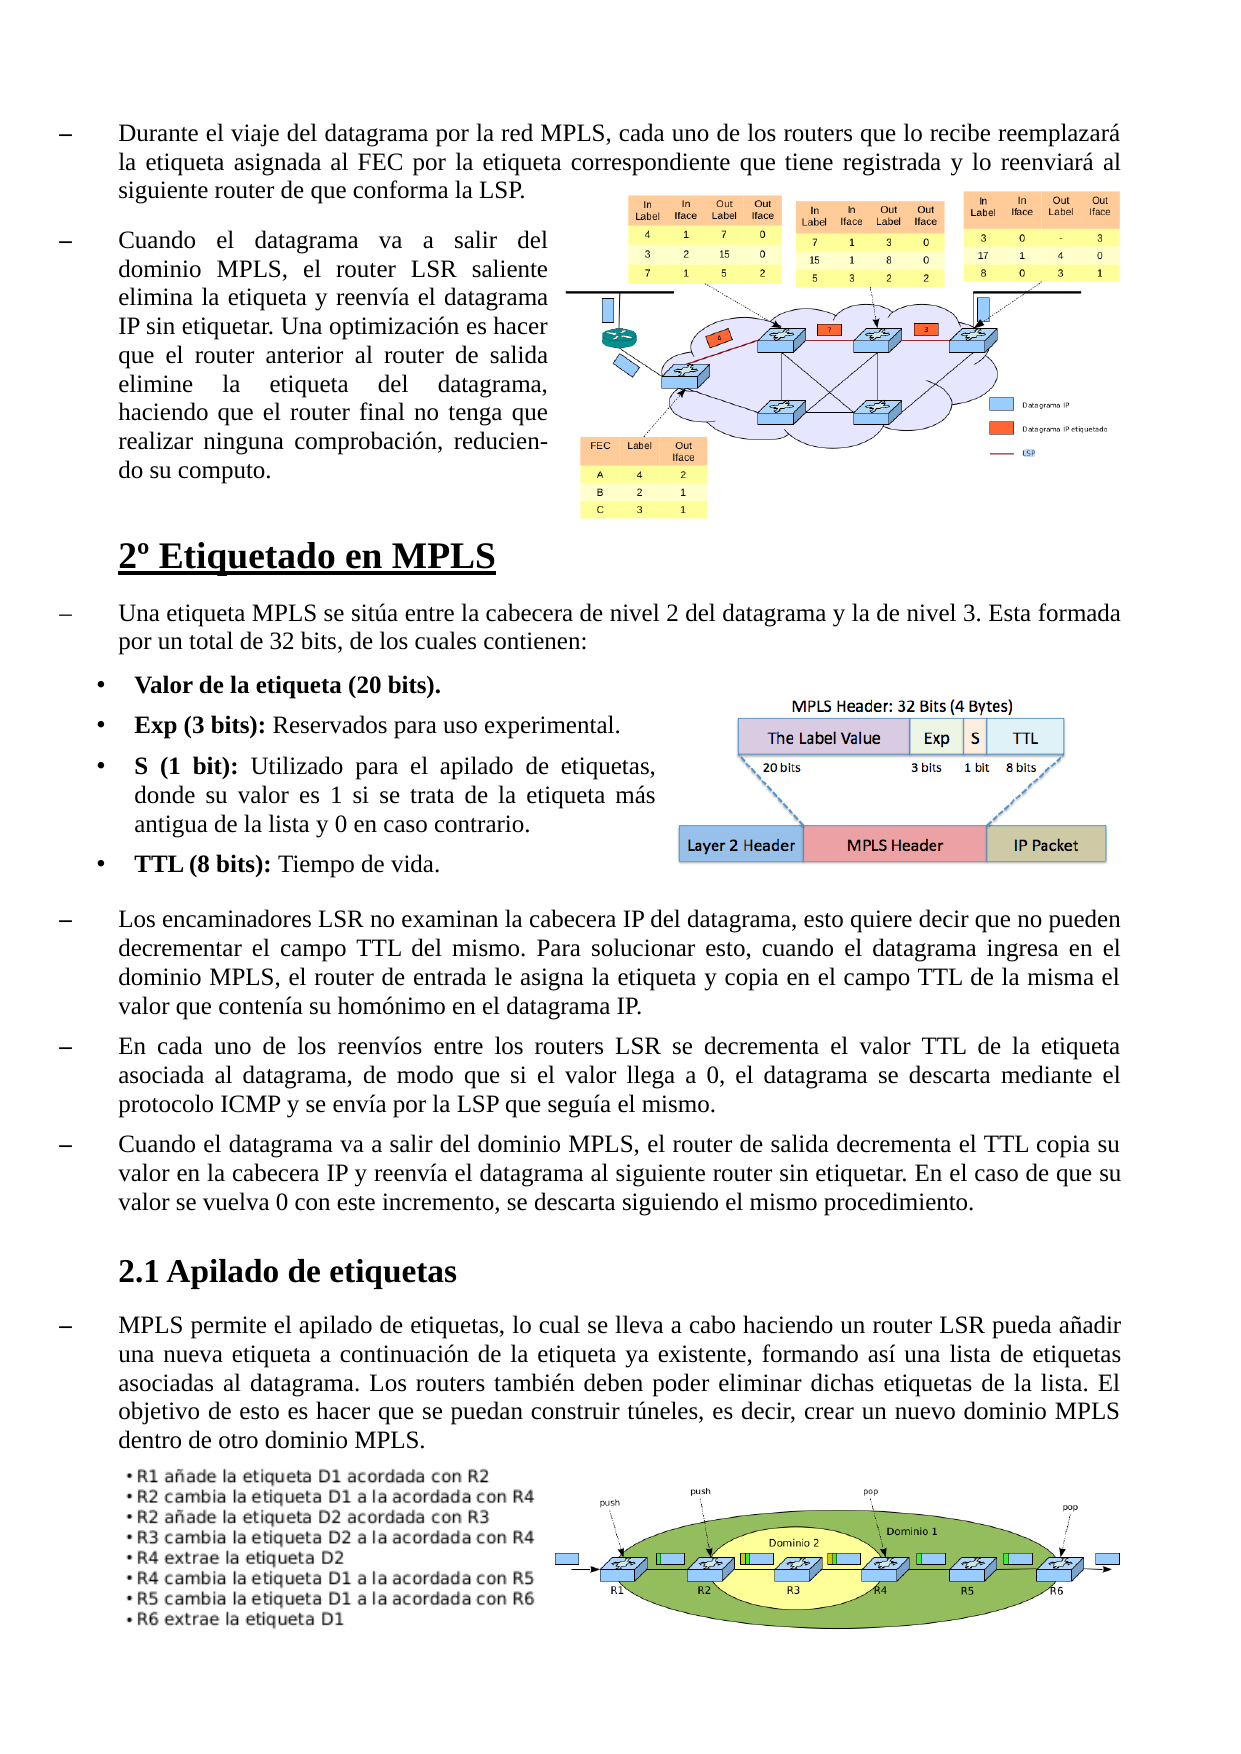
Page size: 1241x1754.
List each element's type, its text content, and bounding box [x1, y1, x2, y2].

picture [118, 1465, 543, 1631]
text 2º Etiquetado en MPLS [118, 534, 1122, 577]
picture [546, 1483, 1123, 1632]
text – Cuando el datagrama va a salir del dominio MPLS, el router de salida decrementa el TTL copia su valor en la cabecera IP y reenvía el datagrama al siguiente router sin etiquetar. En el caso de que su valor se vuelva 0 con este incremento, se descarta siguiendo el mismo procedimiento. [59, 1129, 1122, 1216]
list S (1 bit): Utilizado para el apilado de etiquetas, donde su valor es 1 si se trata de la etiqueta más antigua de la lista y 0 en caso contrario. [97, 751, 667, 837]
text – Cuando el datagrama va a salir del dominio MPLS, el router LSR saliente elimina la etiqueta y reenvía el datagrama IP sin etiquetar. Una optimización es hacer que el router anterior al router de salida elimine la etiqueta del datagrama, haciendo que el router final no tenga que realizar ninguna comprobación, reducien-do su computo. [59, 225, 560, 484]
text – Los encaminadores LSR no examinan la cabecera IP del datagrama, esto quiere decir que no pueden decrementar el campo TTL del mismo. Para solucionar esto, cuando el datagrama ingresa en el dominio MPLS, el router de entrada le asigna la etiqueta y copia en el campo TTL de la misma el valor que contenía su homónimo en el datagrama IP. [59, 904, 1122, 1019]
picture [560, 188, 1123, 523]
picture [667, 686, 1123, 877]
list TTL (8 bits): Tiempo de vida. [97, 849, 1122, 878]
text – En cada uno de los reenvíos entre los routers LSR se decrementa el valor TTL de la etiqueta asociada al datagrama, de modo que si el valor llega a 0, el datagrama se descarta mediante el protocolo ICMP y se envía por la LSP que seguía el mismo. [59, 1031, 1122, 1118]
text 2.1 Apilado de etiquetas [118, 1251, 1122, 1289]
list Valor de la etiqueta (20 bits). [97, 670, 1122, 699]
text – Durante el viaje del datagrama por la red MPLS, cada uno de los routers que lo recibe reemplazará la etiqueta asignada al FEC por la etiqueta correspondiente que tiene registrada y lo reenviará al siguiente router de que conforma la LSP. [59, 118, 1122, 204]
text – MPLS permite el apilado de etiquetas, lo cual se lleva a cabo haciendo un router LSR pueda añadir una nueva etiqueta a continuación de la etiqueta ya existente, formando así una lista de etiquetas asociadas al datagrama. Los routers también deben poder eliminar dichas etiquetas de la lista. El objetivo de esto es hacer que se puedan construir túneles, es decir, crear un nuevo dominio MPLS dentro de otro dominio MPLS. [59, 1310, 1122, 1454]
text – Una etiqueta MPLS se sitúa entre la cabecera de nivel 2 del datagrama y la de nivel 3. Esta formada por un total de 32 bits, de los cuales contienen: [59, 598, 1122, 655]
list Exp (3 bits): Reservados para uso experimental. [97, 711, 667, 739]
